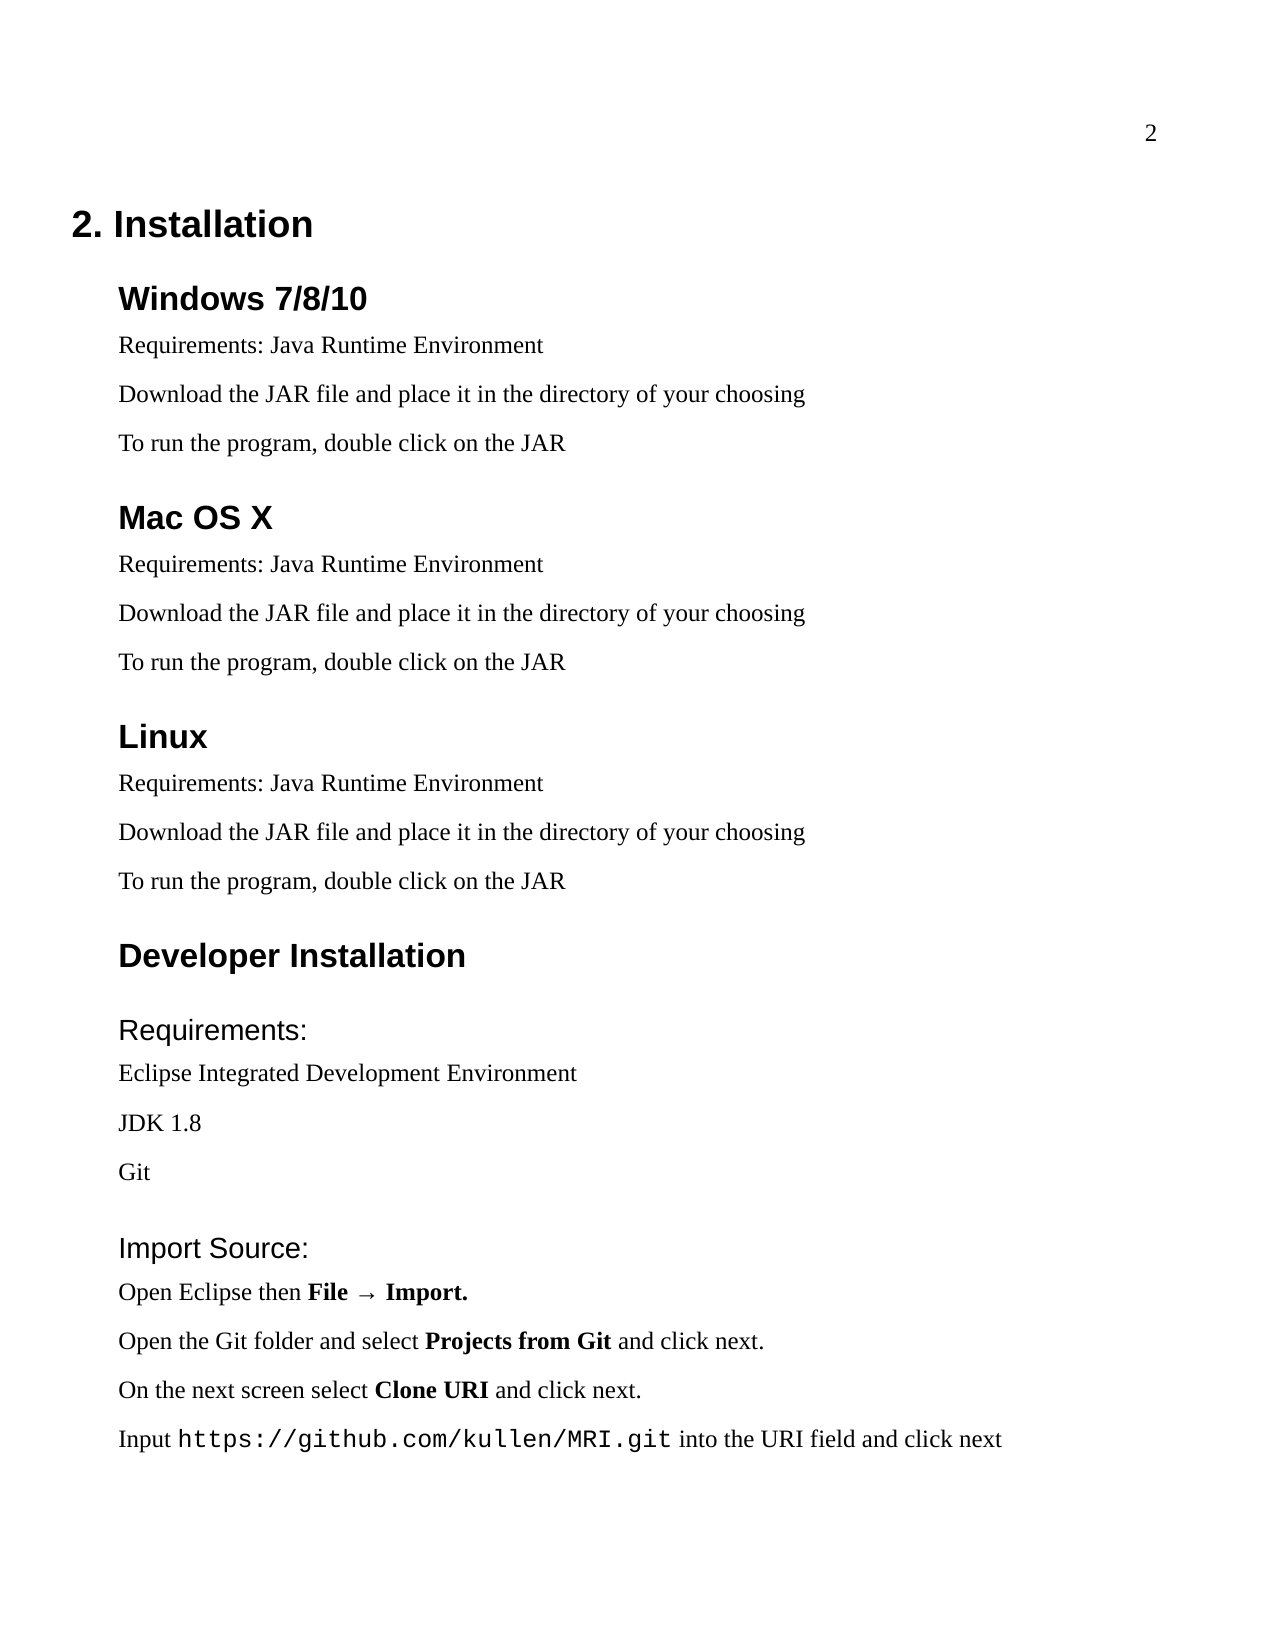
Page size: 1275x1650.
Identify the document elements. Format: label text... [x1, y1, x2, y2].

text Eclipse Integrated Development Environment [118, 1058, 1157, 1087]
text Git [118, 1157, 1157, 1185]
text JDK 1.8 [118, 1108, 1157, 1136]
subtitle 2. Installation [71, 202, 1157, 246]
subtitle Windows 7/8/10 [118, 279, 1157, 317]
text Download the JAR file and place it in the directory of your choosing [118, 817, 1157, 846]
subtitle Requirements: [118, 1012, 1157, 1046]
text Requirements: Java Runtime Environment [118, 549, 1157, 578]
text On the next screen select Clone URI and click next. [118, 1375, 1157, 1404]
subtitle Import Source: [118, 1231, 1157, 1264]
text To run the program, double click on the JAR [118, 647, 1157, 676]
text To run the program, double click on the JAR [118, 866, 1157, 895]
text Download the JAR file and place it in the directory of your choosing [118, 379, 1157, 408]
subtitle Linux [118, 717, 1157, 756]
text Open the Git folder and select Projects from Git and click next. [118, 1326, 1157, 1354]
subtitle Mac OS X [118, 498, 1157, 537]
text Requirements: Java Runtime Environment [118, 330, 1157, 359]
subtitle Developer Installation [118, 936, 1157, 975]
text Open Eclipse then File → Import. [118, 1277, 1157, 1306]
text To run the program, double click on the JAR [118, 428, 1157, 457]
text Download the JAR file and place it in the directory of your choosing [118, 598, 1157, 627]
text Input https://github.com/kullen/MRI.git into the URI field and click next [118, 1424, 1157, 1455]
text Requirements: Java Runtime Environment [118, 768, 1157, 797]
